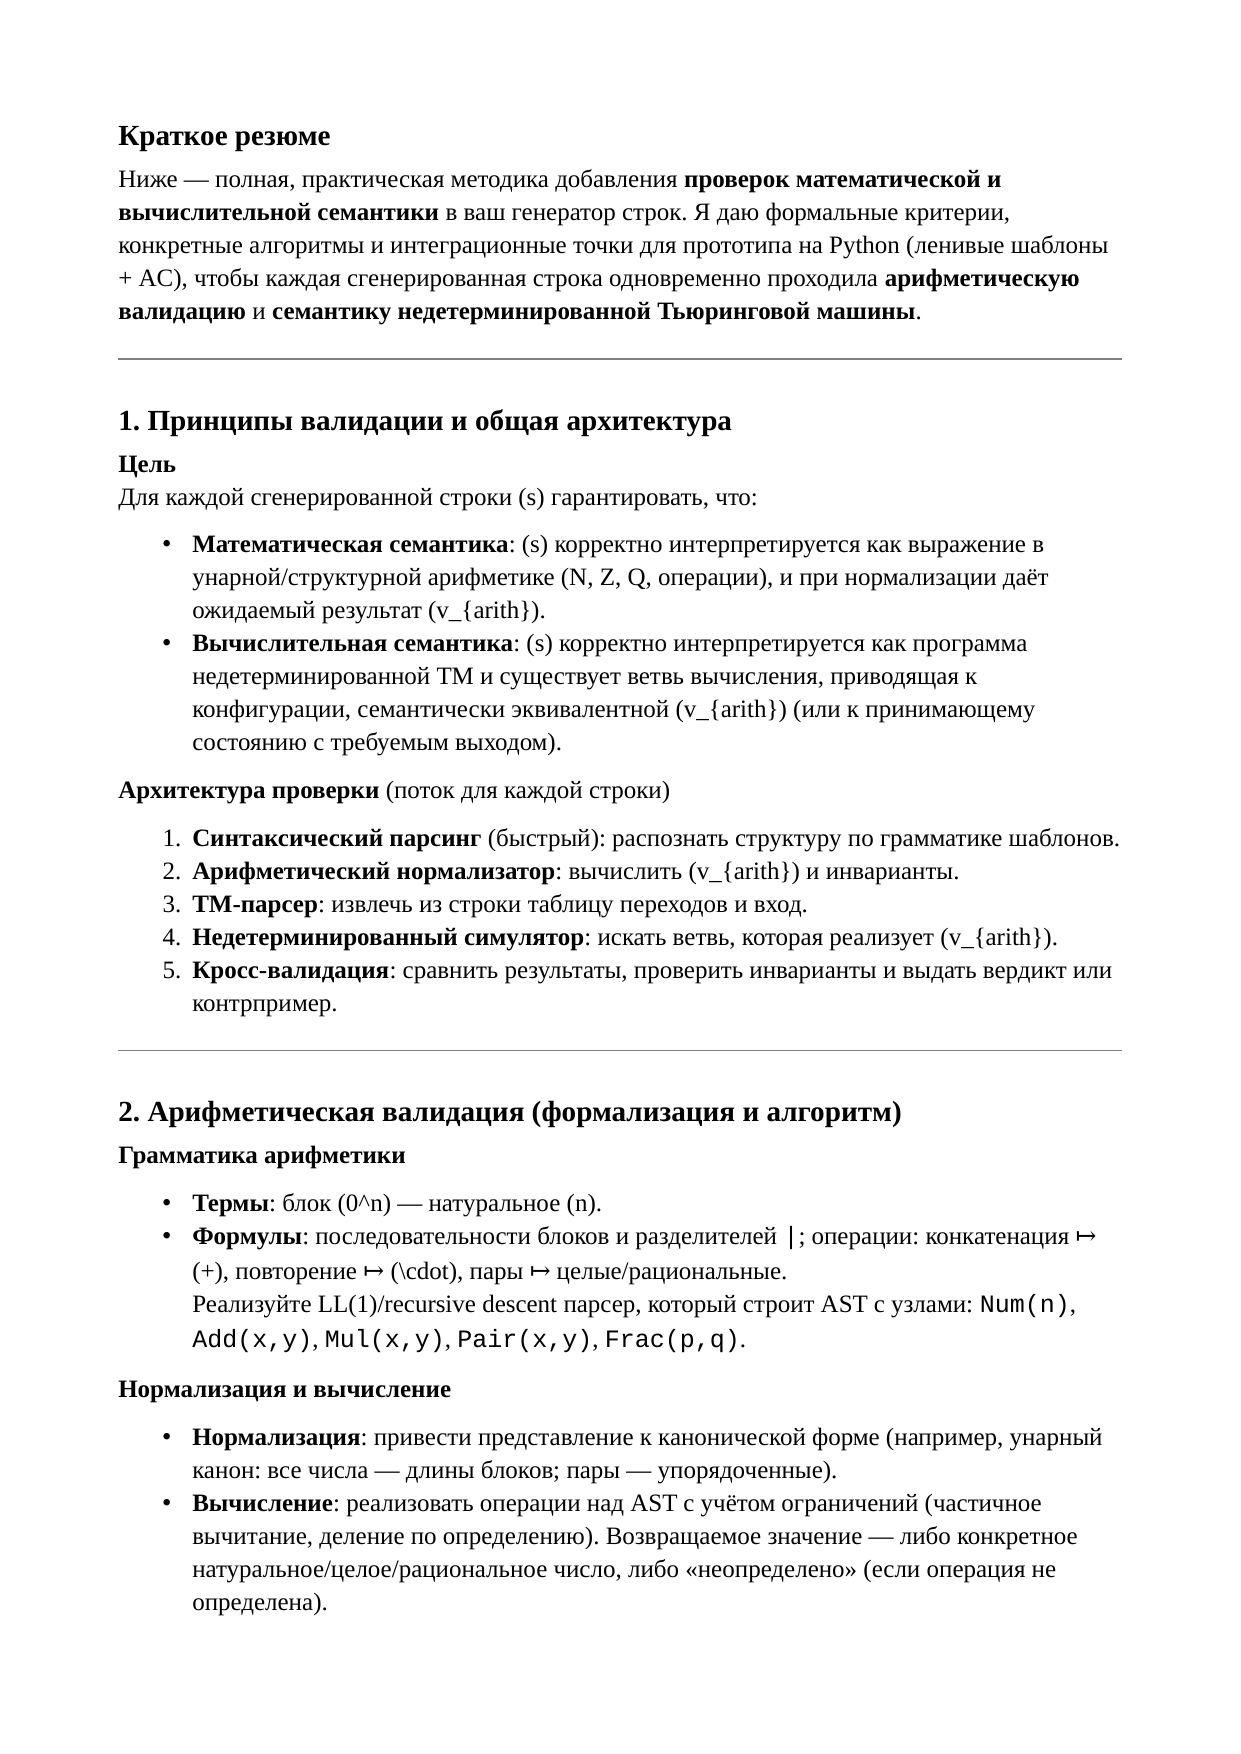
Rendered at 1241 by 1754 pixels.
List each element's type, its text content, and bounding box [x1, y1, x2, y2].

list Математическая семантика: (s) корректно интерпретируется как выражение в унарной/структурной арифметике (N, Z, Q, операции), и при нормализации даёт ожидаемый результат (v_{arith}). [162, 529, 1122, 624]
list Нормализация: привести представление к канонической форме (например, унарный канон: все числа — длины блоков; пары — упорядоченные). [162, 1422, 1122, 1483]
text Цель Для каждой сгенерированной строки (s) гарантировать, что: [118, 449, 1122, 511]
list Термы: блок (0^n) — натуральное (n). [162, 1188, 1122, 1217]
subtitle Краткое резюме [118, 118, 1122, 152]
subtitle 2. Арифметическая валидация (формализация и алгоритм) [118, 1094, 1122, 1128]
text Ниже — полная, практическая методика добавления проверок математической и вычислительной семантики в ваш генератор строк. Я даю формальные критерии, конкретные алгоритмы и интеграционные точки для прототипа на Python (ленивые шаблоны + AC), чтобы каждая сгенерированная строка одновременно проходила арифметическую валидацию и семантику недетерминированной Тьюринговой машины. [118, 164, 1122, 325]
list Вычисление: реализовать операции над AST с учётом ограничений (частичное вычитание, деление по определению). Возвращаемое значение — либо конкретное натуральное/целое/рациональное число, либо «неопределено» (если операция не определена). [162, 1488, 1122, 1616]
list Кросс‑валидация: сравнить результаты, проверить инварианты и выдать вердикт или контрпример. [162, 955, 1122, 1017]
list Синтаксический парсинг (быстрый): распознать структуру по грамматике шаблонов. [162, 823, 1122, 851]
list Вычислительная семантика: (s) корректно интерпретируется как программа недетерминированной ТМ и существует ветвь вычисления, приводящая к конфигурации, семантически эквивалентной (v_{arith}) (или к принимающему состоянию с требуемым выходом). [162, 628, 1122, 756]
text Грамматика арифметики [118, 1140, 1122, 1169]
text Архитектура проверки (поток для каждой строки) [118, 775, 1122, 804]
list TM‑парсер: извлечь из строки таблицу переходов и вход. [162, 889, 1122, 917]
list Недетерминированный симулятор: искать ветвь, которая реализует (v_{arith}). [162, 922, 1122, 951]
text Нормализация и вычисление [118, 1374, 1122, 1403]
subtitle 1. Принципы валидации и общая архитектура [118, 403, 1122, 436]
list Формулы: последовательности блоков и разделителей |; операции: конкатенация ↦ (+), повторение ↦ (\cdot), пары ↦ целые/рациональные. Реализуйте LL(1)/recursive descent парсер, который строит AST с узлами: Num(n), Add(x,y), Mul(x,y), Pair(x,y), Frac(p,q). [162, 1221, 1122, 1355]
list Арифметический нормализатор: вычислить (v_{arith}) и инварианты. [162, 856, 1122, 884]
